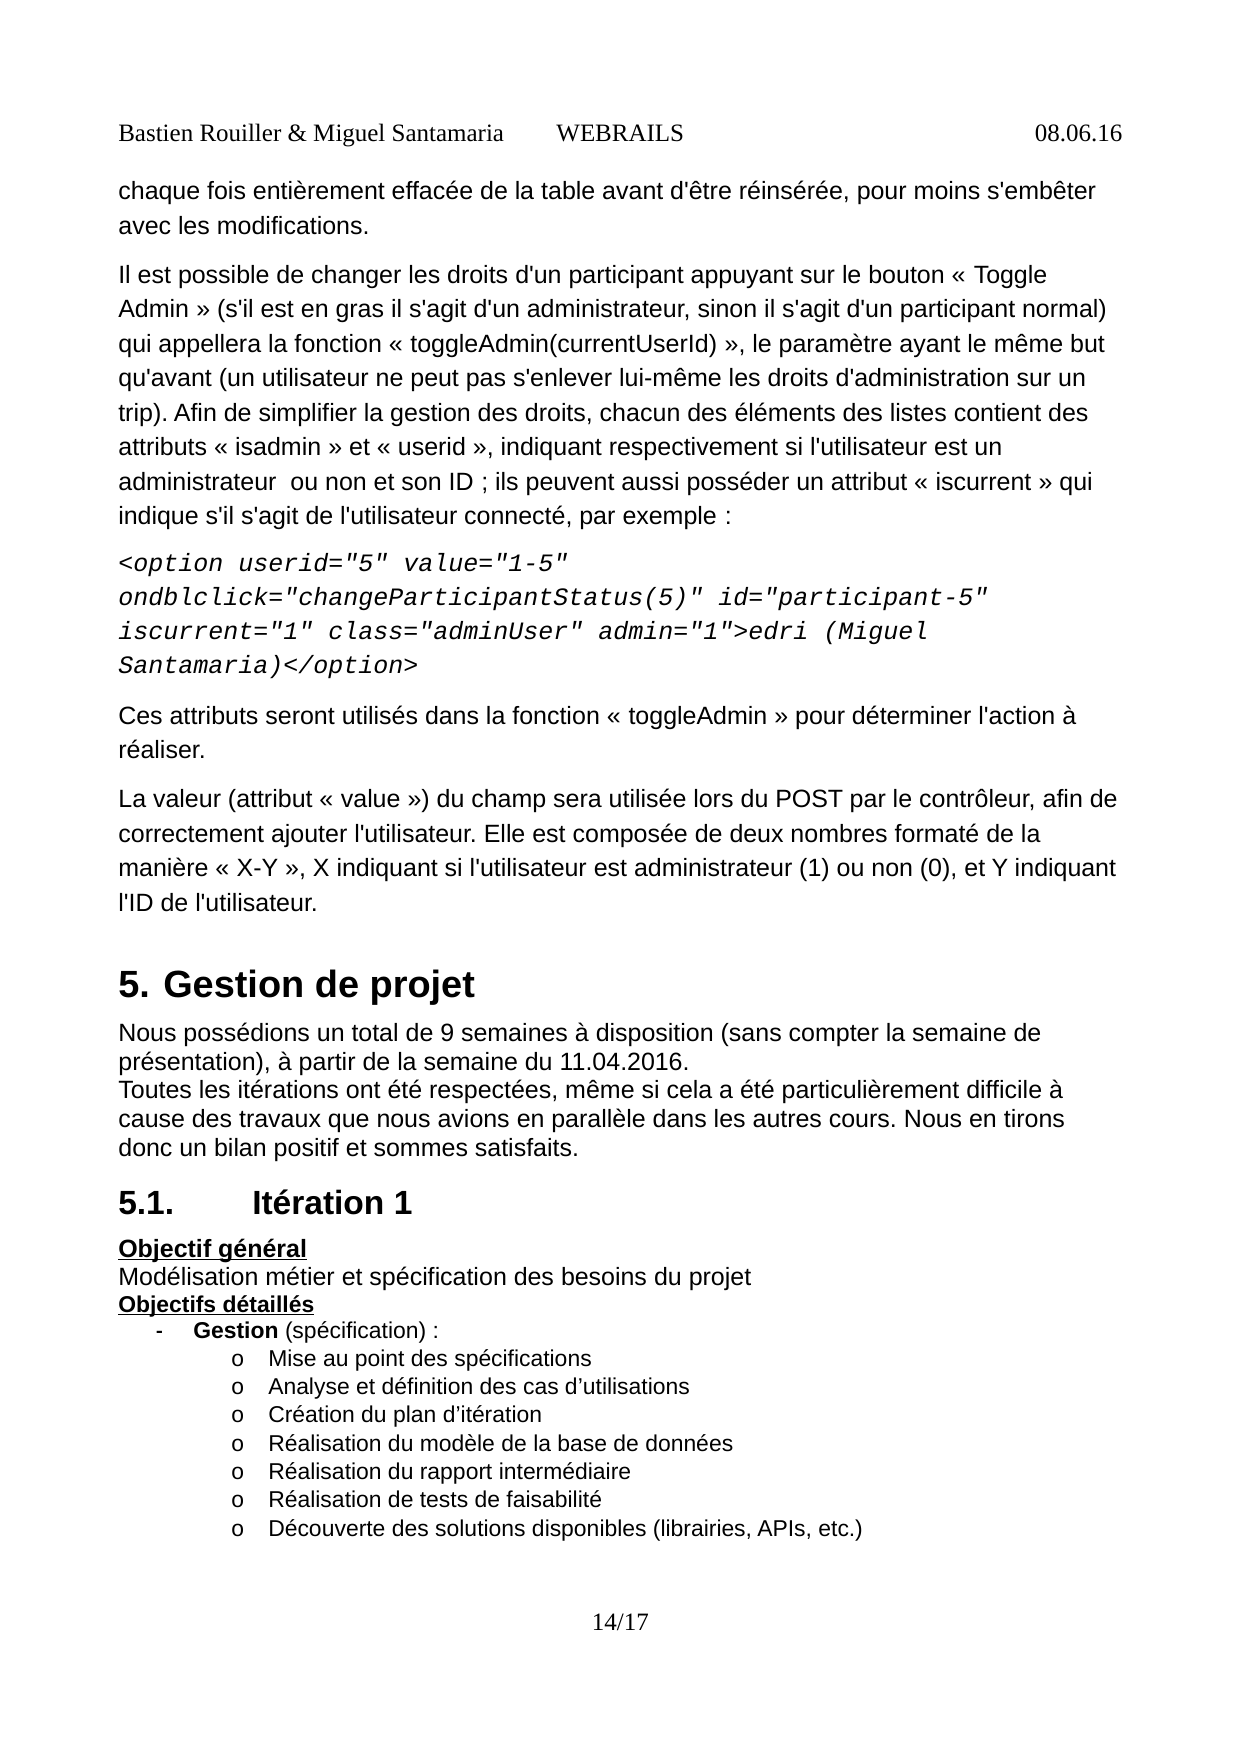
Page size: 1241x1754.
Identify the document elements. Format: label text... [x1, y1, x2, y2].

text Toutes les itérations ont été respectées, même si cela a été particulièrement difficile à cause des travaux que nous avions en parallèle dans les autres cours. Nous en tirons donc un bilan positif et sommes satisfaits. [118, 1075, 1122, 1162]
text La valeur (attribut « value ») du champ sera utilisée lors du POST par le contrôleur, afin de correctement ajouter l'utilisateur. Elle est composée de deux nombres formaté de la manière « X-Y », X indiquant si l'utilisateur est administrateur (1) ou non (0), et Y indiquant l'ID de l'utilisateur. [118, 784, 1122, 916]
list Gestion (spécification) : [156, 1317, 1122, 1345]
list Réalisation de tests de faisabilité [231, 1486, 1122, 1515]
text Il est possible de changer les droits d'un participant appuyant sur le bouton « Toggle Admin » (s'il est en gras il s'agit d'un administrateur, sinon il s'agit d'un participant normal) qui appellera la fonction « toggleAdmin(currentUserId) », le paramètre ayant le même but qu'avant (un utilisateur ne peut pas s'enlever lui-même les droits d'administration sur un trip). Afin de simplifier la gestion des droits, chacun des éléments des listes contient des attributs « isadmin » et « userid », indiquant respectivement si l'utilisateur est un administrateur ou non et son ID ; ils peuvent aussi posséder un attribut « iscurrent » qui indique s'il s'agit de l'utilisateur connecté, par exemple : [118, 260, 1122, 530]
text Nous possédions un total de 9 semaines à disposition (sans compter la semaine de présentation), à partir de la semaine du 11.04.2016. [118, 1018, 1122, 1075]
subtitle Itération 1 [118, 1182, 1122, 1221]
list Découverte des solutions disponibles (librairies, APIs, etc.) [231, 1515, 1122, 1543]
list Réalisation du rapport intermédiaire [231, 1458, 1122, 1486]
list Réalisation du modèle de la base de données [231, 1430, 1122, 1458]
text Ces attributs seront utilisés dans la fonction « toggleAdmin » pour déterminer l'action à réaliser. [118, 701, 1122, 764]
text Objectif général [118, 1234, 1122, 1262]
list Mise au point des spécifications [231, 1345, 1122, 1373]
text Objectifs détaillés [118, 1291, 1122, 1317]
text chaque fois entièrement effacée de la table avant d'être réinsérée, pour moins s'embêter avec les modifications. [118, 176, 1122, 239]
list Analyse et définition des cas d’utilisations [231, 1373, 1122, 1401]
subtitle Gestion de projet [118, 962, 1122, 1005]
list Création du plan d’itération [231, 1401, 1122, 1430]
text Modélisation métier et spécification des besoins du projet [118, 1262, 1122, 1291]
text <option userid="5" value="1-5" ondblclick="changeParticipantStatus(5)" id="participant-5" iscurrent="1" class="adminUser" admin="1">edri (Miguel Santamaria)</option> [118, 550, 1122, 681]
